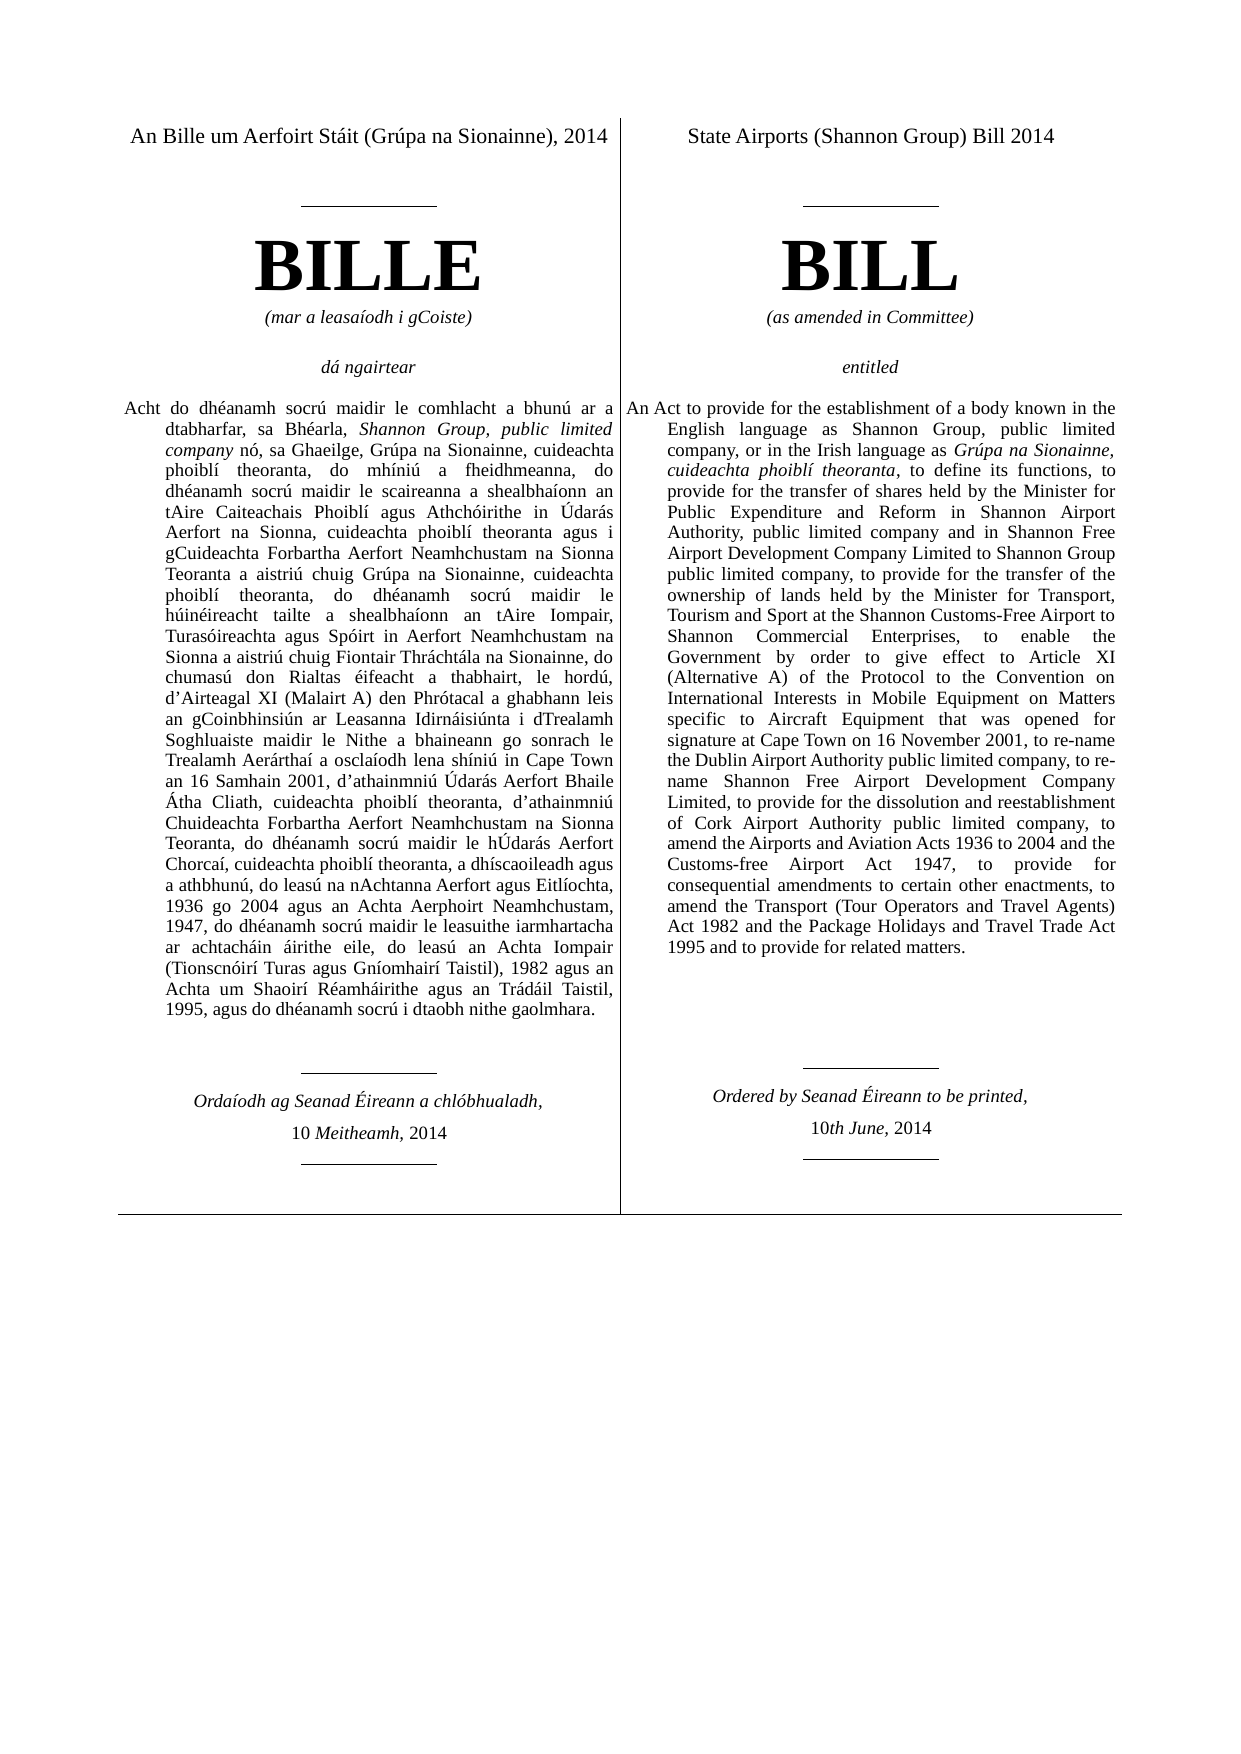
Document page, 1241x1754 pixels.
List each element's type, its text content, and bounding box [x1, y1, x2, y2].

table_header An Bille um Aerfoirt Stáit (Grúpa na Sionainne), 2014 BILLE (mar a leasaíodh i gCoiste) dá ngairtear Acht do dhéanamh socrú maidir le comhlacht a bhunú ar a dtabharfar, sa Bhéarla, Shannon Group, public limited company nó, sa Ghaeilge, Grúpa na Sionainne, cuideachta phoiblí theoranta, do mhíniú a fheidhmeanna, do dhéanamh socrú maidir le scaireanna a shealbhaíonn an tAire Caiteachais Phoiblí agus Athchóirithe in Údarás Aerfort na Sionna, cuideachta phoiblí theoranta agus i gCuideachta Forbartha Aerfort Neamhchustam na Sionna Teoranta a aistriú chuig Grúpa na Sionainne, cuideachta phoiblí theoranta, do dhéanamh socrú maidir le húinéireacht tailte a shealbhaíonn an tAire Iompair, Turasóireachta agus Spóirt in Aerfort Neamhchustam na Sionna a aistriú chuig Fiontair Thráchtála na Sionainne, do chumasú don Rialtas éifeacht a thabhairt, le hordú, d’Airteagal XI (Malairt A) den Phrótacal a ghabhann leis an gCoinbhinsiún ar Leasanna Idirnáisiúnta i dTrealamh Soghluaiste maidir le Nithe a bhaineann go sonrach le Trealamh Aerárthaí a osclaíodh lena shíniú in Cape Town an 16 Samhain 2001, d’athainmniú Údarás Aerfort Bhaile Átha Cliath, cuideachta phoiblí theoranta, d’athainmniú Chuideachta Forbartha Aerfort Neamhchustam na Sionna Teoranta, do dhéanamh socrú maidir le hÚdarás Aerfort Chorcaí, cuideachta phoiblí theoranta, a dhíscaoileadh agus a athbhunú, do leasú na nAchtanna Aerfort agus Eitlíochta, 1936 go 2004 agus an Achta Aerphoirt Neamhchustam, 1947, do dhéanamh socrú maidir le leasuithe iarmhartacha ar achtacháin áirithe eile, do leasú an Achta Iompair (Tionscnóirí Turas agus Gníomhairí Taistil), 1982 agus an Achta um Shaoirí Réamháirithe agus an Trádáil Taistil, 1995, agus do dhéanamh socrú i dtaobh nithe gaolmhara. Ordaíodh ag Seanad Éireann a chlóbhualadh, 10 Meitheamh, 2014 [118, 118, 620, 1213]
table_header State Airports (Shannon Group) Bill 2014 BILL (as amended in Committee) entitled An Act to provide for the establishment of a body known in the English language as Shannon Group, public limited company, or in the Irish language as Grúpa na Sionainne, cuideachta phoiblí theoranta, to define its functions, to provide for the transfer of shares held by the Minister for Public Expenditure and Reform in Shannon Airport Authority, public limited company and in Shannon Free Airport Development Company Limited to Shannon Group public limited company, to provide for the transfer of the ownership of lands held by the Minister for Transport, Tourism and Sport at the Shannon Customs-Free Airport to Shannon Commercial Enterprises, to enable the Government by order to give effect to Article XI (Alternative A) of the Protocol to the Convention on International Interests in Mobile Equipment on Matters specific to Aircraft Equipment that was opened for signature at Cape Town on 16 November 2001, to re-name the Dublin Airport Authority public limited company, to re-name Shannon Free Airport Development Company Limited, to provide for the dissolution and reestablishment of Cork Airport Authority public limited company, to amend the Airports and Aviation Acts 1936 to 2004 and the Customs-free Airport Act 1947, to provide for consequential amendments to certain other enactments, to amend the Transport (Tour Operators and Travel Agents) Act 1982 and the Package Holidays and Travel Trade Act 1995 and to provide for related matters. Ordered by Seanad Éireann to be printed, 10th June, 2014 [621, 118, 1122, 1213]
